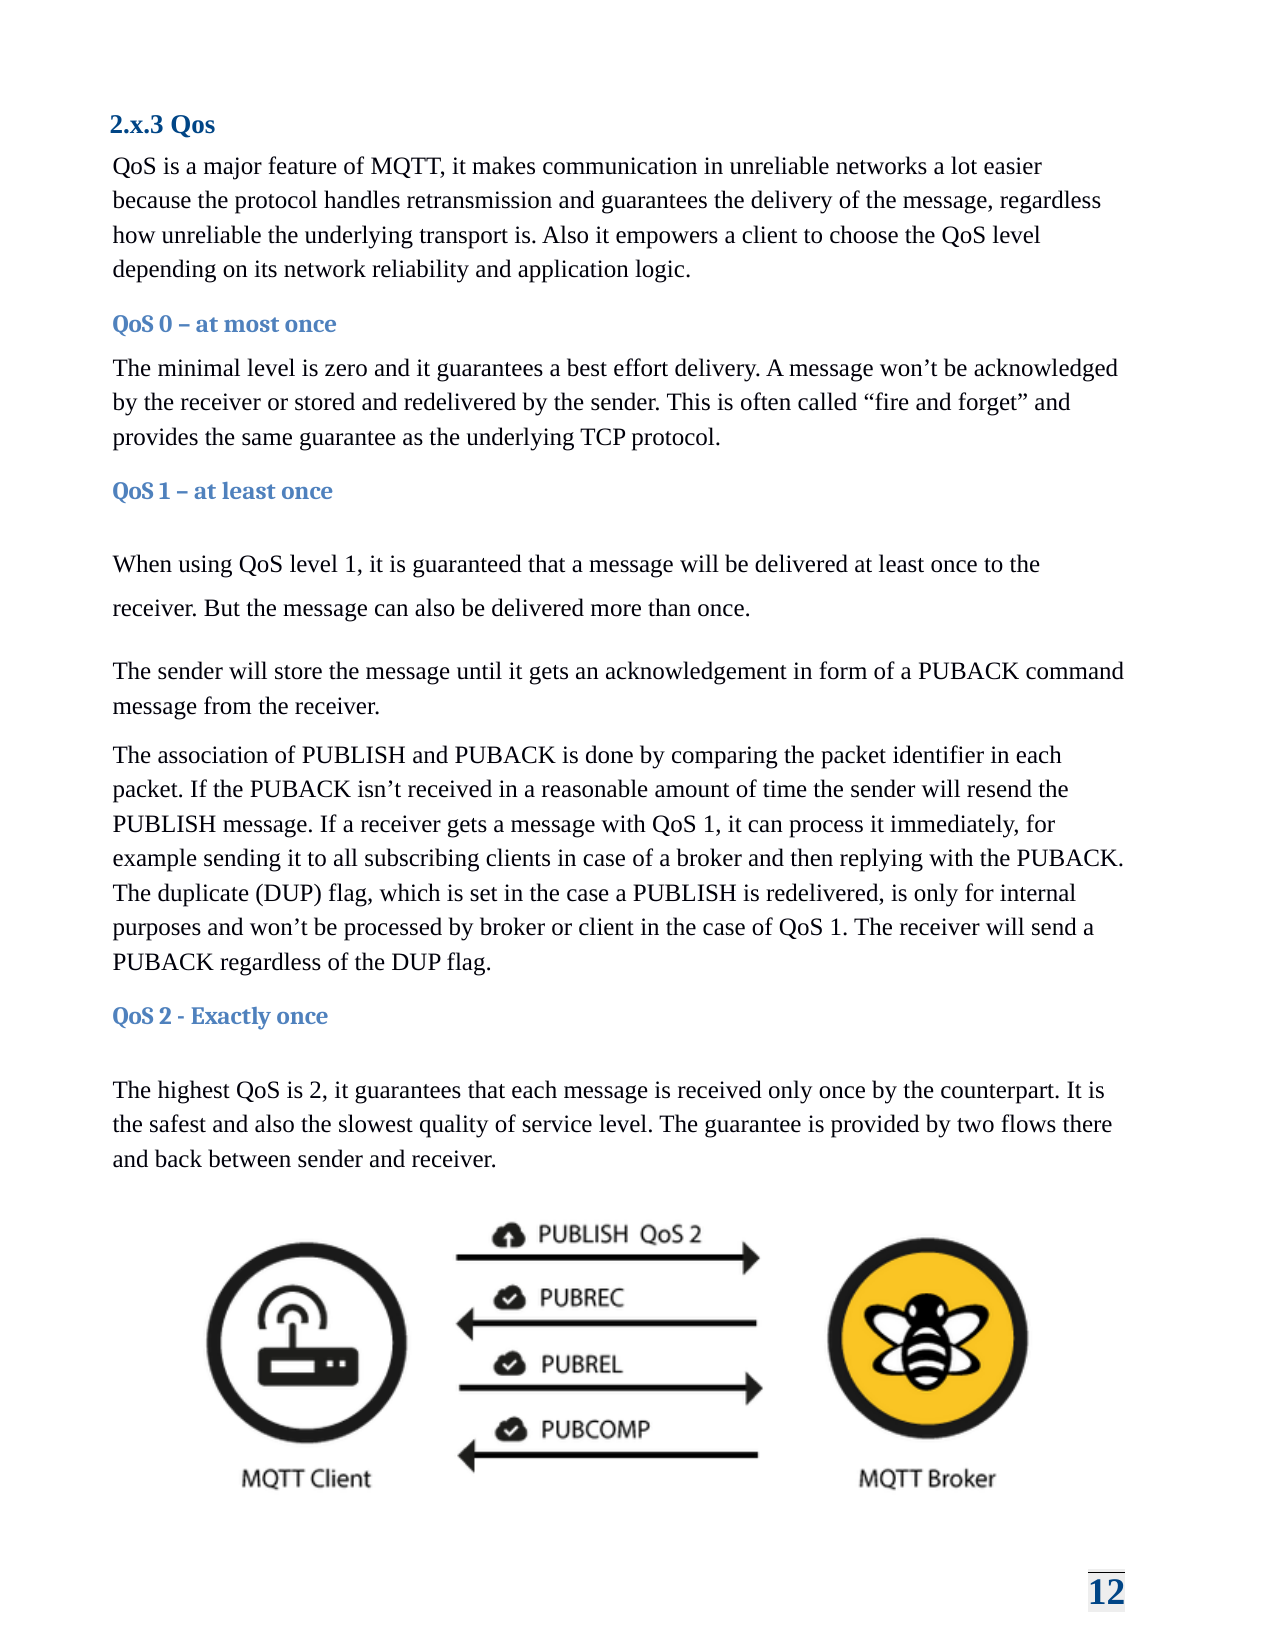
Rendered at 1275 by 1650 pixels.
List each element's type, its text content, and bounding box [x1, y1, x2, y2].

text The association of PUBLISH and PUBACK is done by comparing the packet identifier in each packet. If the PUBACK isn’t received in a reasonable amount of time the sender will resend the PUBLISH message. If a receiver gets a message with QoS 1, it can process it immediately, for example sending it to all subscribing clients in case of a broker and then replying with the PUBACK. The duplicate (DUP) flag, which is set in the case a PUBLISH is redelivered, is only for internal purposes and won’t be processed by broker or client in the case of QoS 1. The receiver will send a PUBACK regardless of the DUP flag. [112, 740, 1125, 976]
subtitle QoS 2 - Exactly once [112, 1002, 1125, 1031]
text The sender will store the message until it gets an acknowledgement in form of a PUBACK command message from the receiver. [112, 656, 1125, 719]
picture [165, 1191, 1057, 1522]
text QoS is a major feature of MQTT, it makes communication in unreliable networks a lot easier because the protocol handles retransmission and guarantees the delivery of the message, regardless how unreliable the underlying transport is. Also it empowers a client to choose the QoS level depending on its network reliability and application logic. [112, 151, 1125, 283]
text When using QoS level 1, it is guaranteed that a message will be delivered at least once to the receiver. But the message can also be delivered more than once. [112, 549, 1125, 621]
text The minimal level is zero and it guarantees a best effort delivery. A message won’t be acknowledged by the receiver or stored and redelivered by the sender. This is often called “fire and forget” and provides the same guarantee as the underlying TCP protocol. [112, 353, 1125, 450]
subtitle QoS 0 – at most once [112, 309, 1125, 338]
text The highest QoS is 2, it guarantees that each message is received only once by the counterpart. It is the safest and also the slowest quality of service level. The guarantee is provided by two flows there and back between sender and receiver. [112, 1075, 1125, 1172]
subtitle QoS 1 – at least once [112, 477, 1125, 506]
subtitle 2.x.3 Qos [109, 108, 1125, 139]
